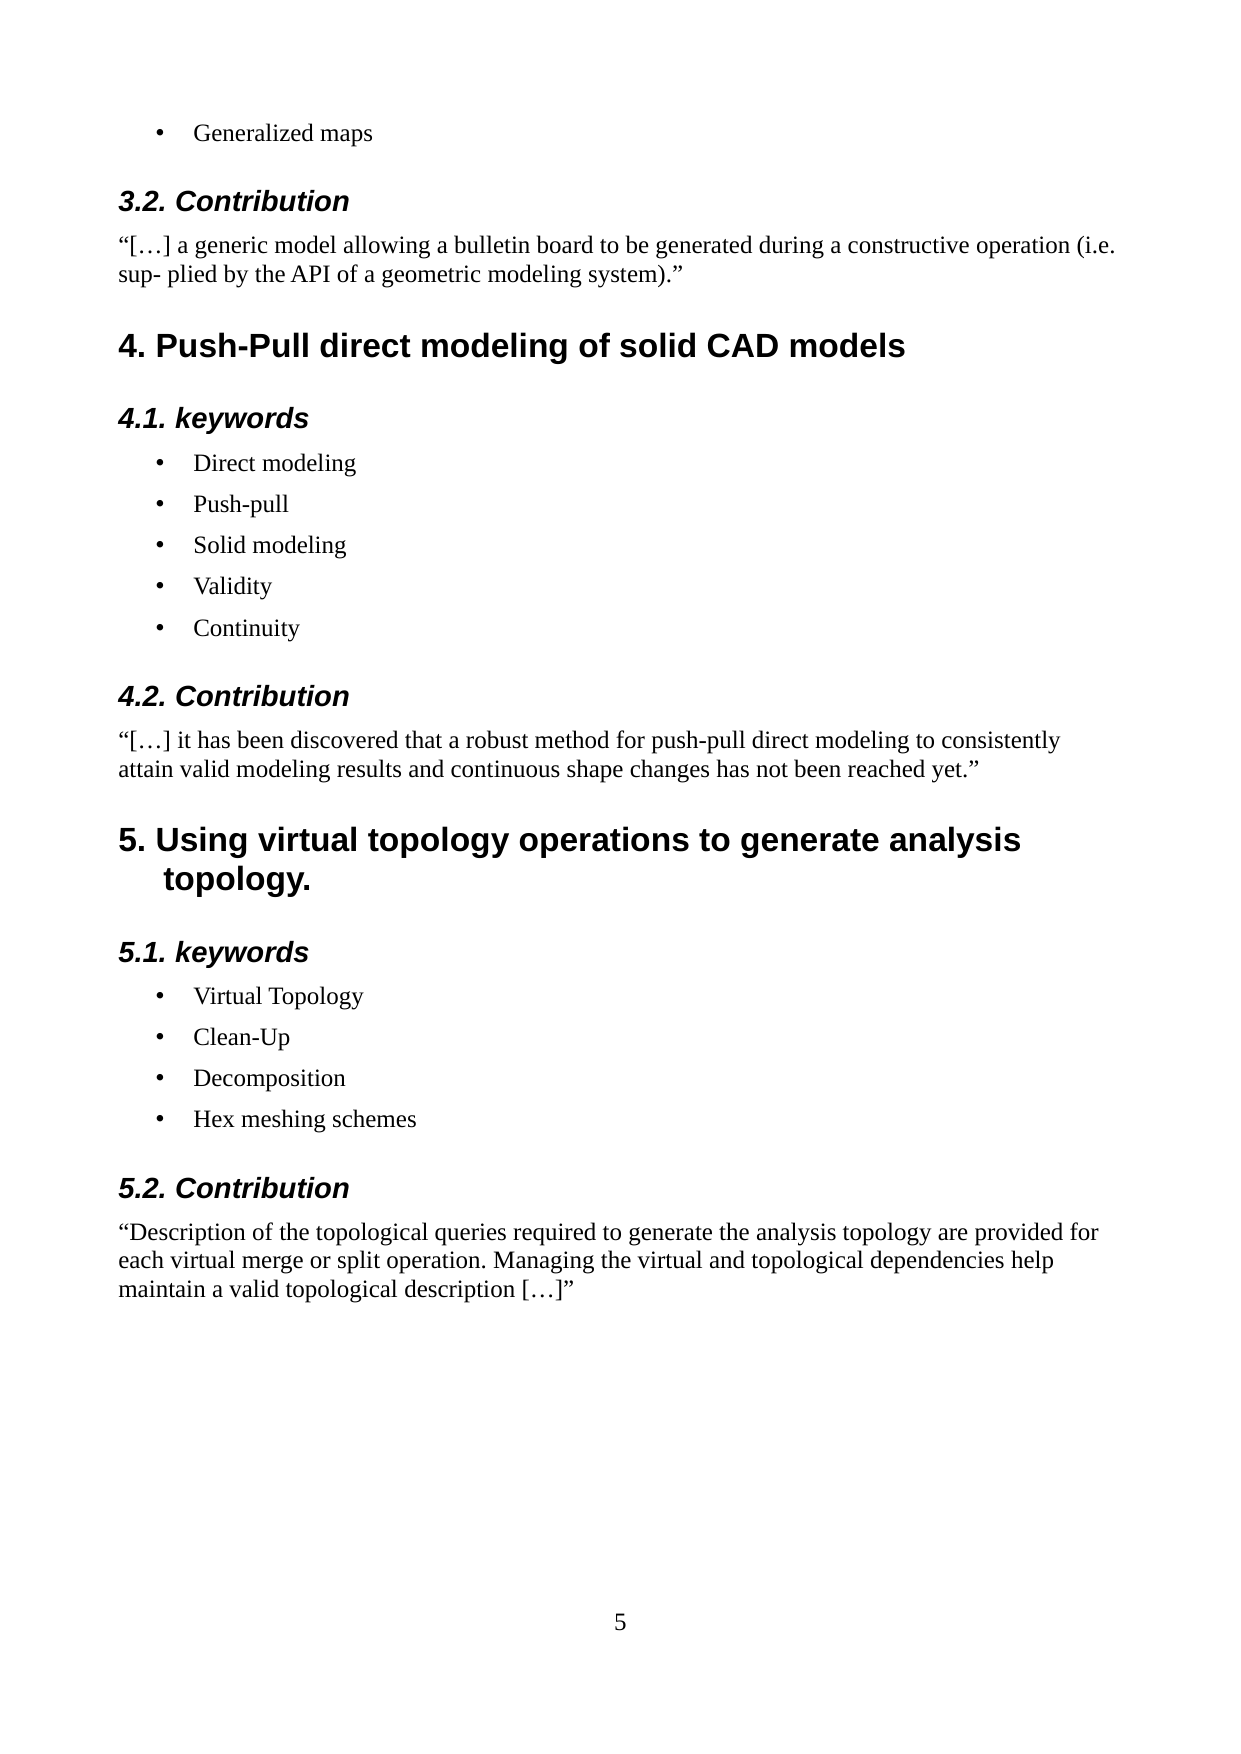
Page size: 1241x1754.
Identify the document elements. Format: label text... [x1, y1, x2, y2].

subtitle Push-Pull direct modeling of solid CAD models [118, 325, 1122, 364]
list Validity [156, 571, 1122, 600]
text “[…] it has been discovered that a robust method for push-pull direct modeling to consistently attain valid modeling results and continuous shape changes has not been reached yet.” [118, 725, 1122, 782]
list Decomposition [156, 1063, 1122, 1092]
subtitle Contribution [118, 1171, 1122, 1204]
text “Description of the topological queries required to generate the analysis topology are provided for each virtual merge or split operation. Managing the virtual and topological dependencies help maintain a valid topological description […]” [118, 1217, 1122, 1303]
subtitle keywords [118, 935, 1122, 968]
subtitle keywords [118, 402, 1122, 435]
list Virtual Topology [156, 981, 1122, 1009]
list Push-pull [156, 489, 1122, 518]
text “[…] a generic model allowing a bulletin board to be generated during a constructive operation (i.e. sup- plied by the API of a geometric modeling system).” [118, 230, 1122, 288]
subtitle Contribution [118, 679, 1122, 712]
list Solid modeling [156, 530, 1122, 559]
list Generalized maps [156, 118, 1122, 147]
subtitle Contribution [118, 184, 1122, 218]
list Direct modeling [156, 448, 1122, 476]
list Clean-Up [156, 1022, 1122, 1051]
list Hex meshing schemes [156, 1104, 1122, 1133]
list Continuity [156, 613, 1122, 641]
subtitle Using virtual topology operations to generate analysis topology. [118, 820, 1122, 897]
